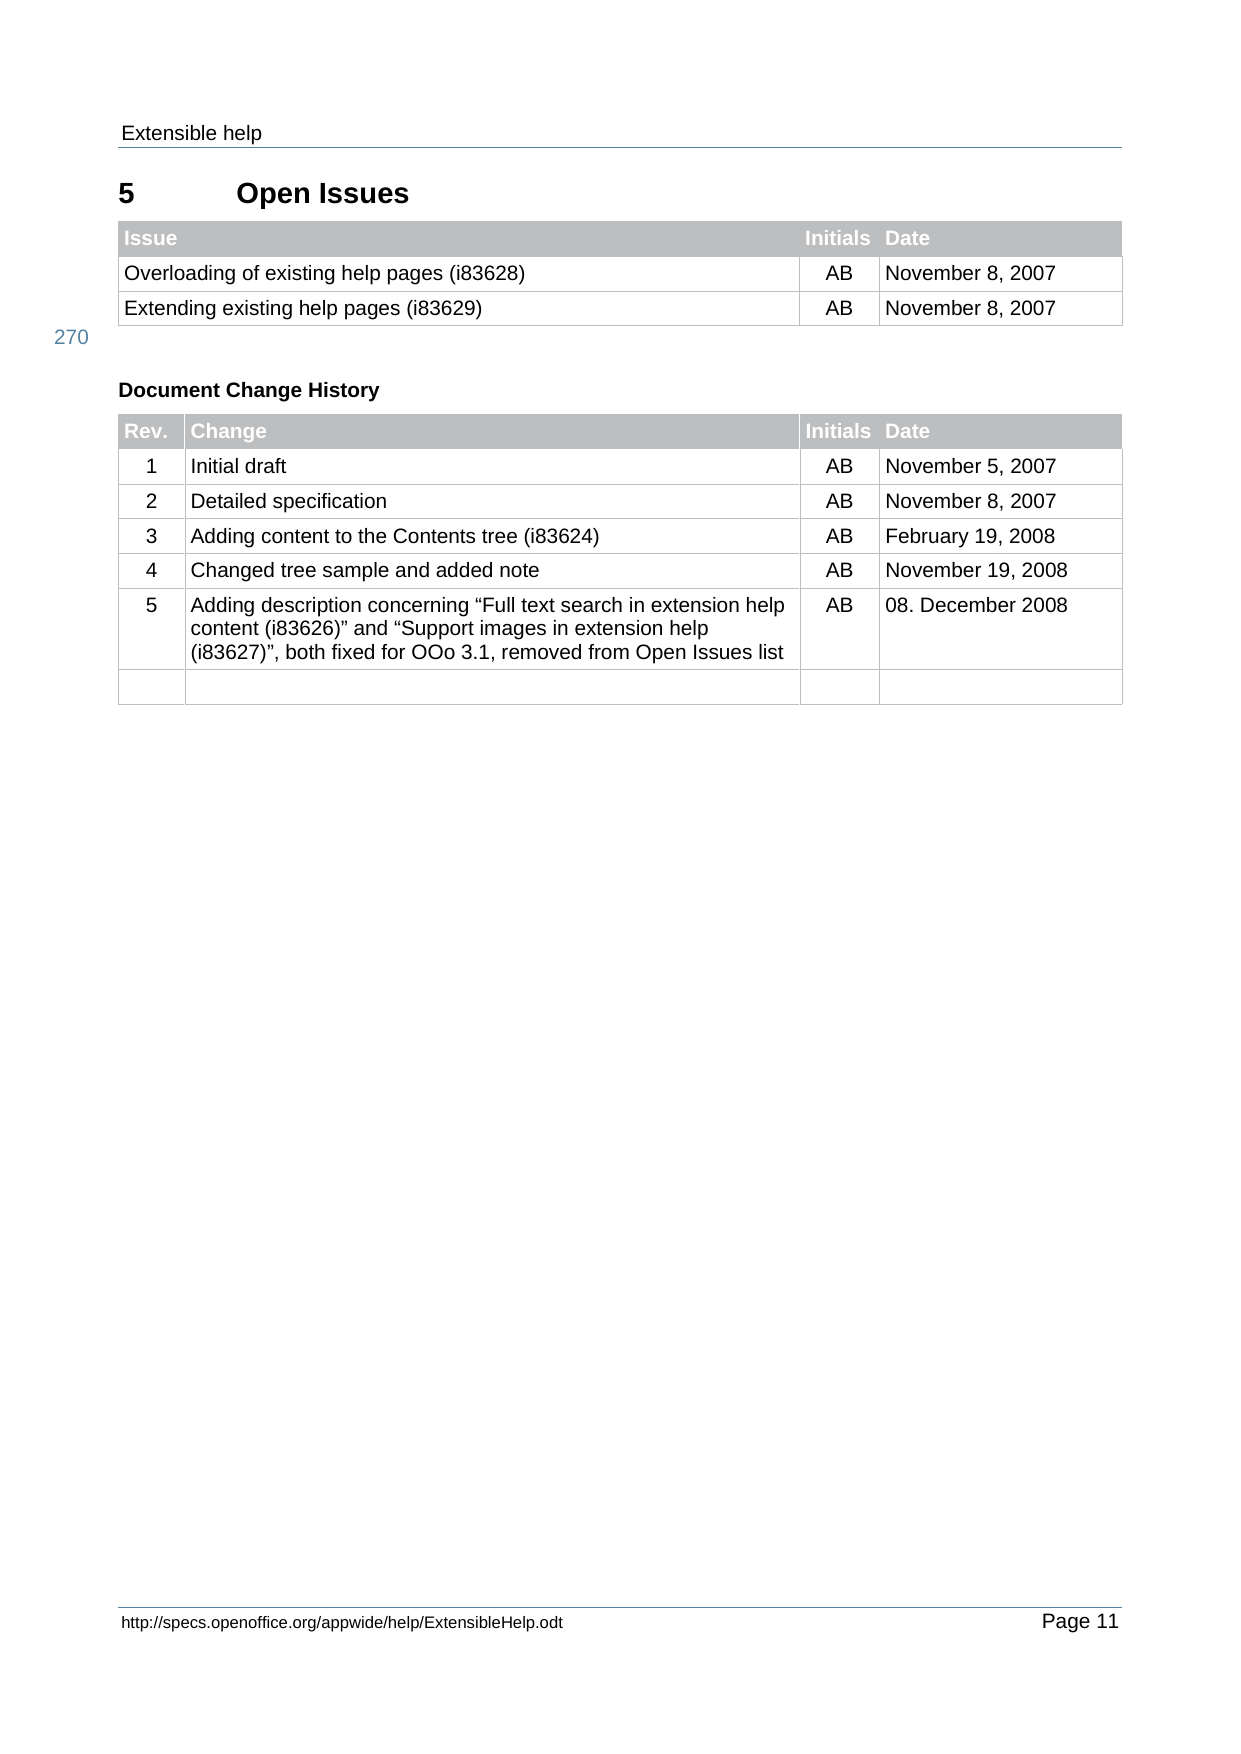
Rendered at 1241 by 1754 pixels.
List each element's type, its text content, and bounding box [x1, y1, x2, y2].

subtitle Open Issues [118, 177, 1122, 209]
table_cell [186, 670, 799, 704]
table_header Date [879, 221, 1122, 256]
table_cell AB [800, 257, 879, 291]
table_cell AB [800, 292, 879, 325]
table_cell [880, 670, 1122, 704]
table_cell Adding description concerning “Full text search in extension help content (i83626)” and “Support images in extension help (i83627)”, both fixed for OOo 3.1, removed from Open Issues list [186, 589, 799, 669]
table_cell February 19, 2008 [880, 519, 1122, 553]
table_cell 1 [119, 449, 184, 484]
table_cell AB [801, 589, 879, 669]
table_cell Initial draft [186, 449, 799, 484]
subtitle Document Change History [118, 378, 1122, 402]
table_cell AB [801, 519, 879, 553]
table_header Initials [800, 414, 879, 449]
table_cell AB [801, 554, 879, 588]
table_cell Extending existing help pages (i83629) [119, 292, 799, 325]
table_cell 2 [119, 485, 184, 518]
table_cell [801, 670, 879, 704]
table_header Rev. [118, 414, 184, 449]
table_cell 19. November 2008 [880, 554, 1122, 588]
table_cell 08. December 2008 [880, 589, 1122, 669]
table_cell Detailed specification [186, 485, 799, 518]
table_cell 3 [119, 519, 184, 553]
table_cell November 8, 2007 [880, 257, 1122, 291]
table_header Date [879, 414, 1122, 449]
table_cell November 8, 2007 [880, 292, 1122, 325]
table_header Issue [118, 221, 799, 256]
table_cell Changed tree sample and added note [186, 554, 799, 588]
table_cell Overloading of existing help pages (i83628) [119, 257, 799, 291]
table_cell AB [801, 485, 879, 518]
table_header Change [185, 414, 799, 449]
table_cell November 5, 2007 [880, 449, 1122, 484]
table_cell 5 [119, 589, 184, 669]
table_cell AB [801, 449, 879, 484]
table_header Initials [799, 221, 879, 256]
table_cell November 8, 2007 [880, 485, 1122, 518]
table_cell Adding content to the Contents tree (i83624) [186, 519, 799, 553]
table_cell 4 [119, 554, 184, 588]
table_cell <...> [119, 670, 184, 704]
